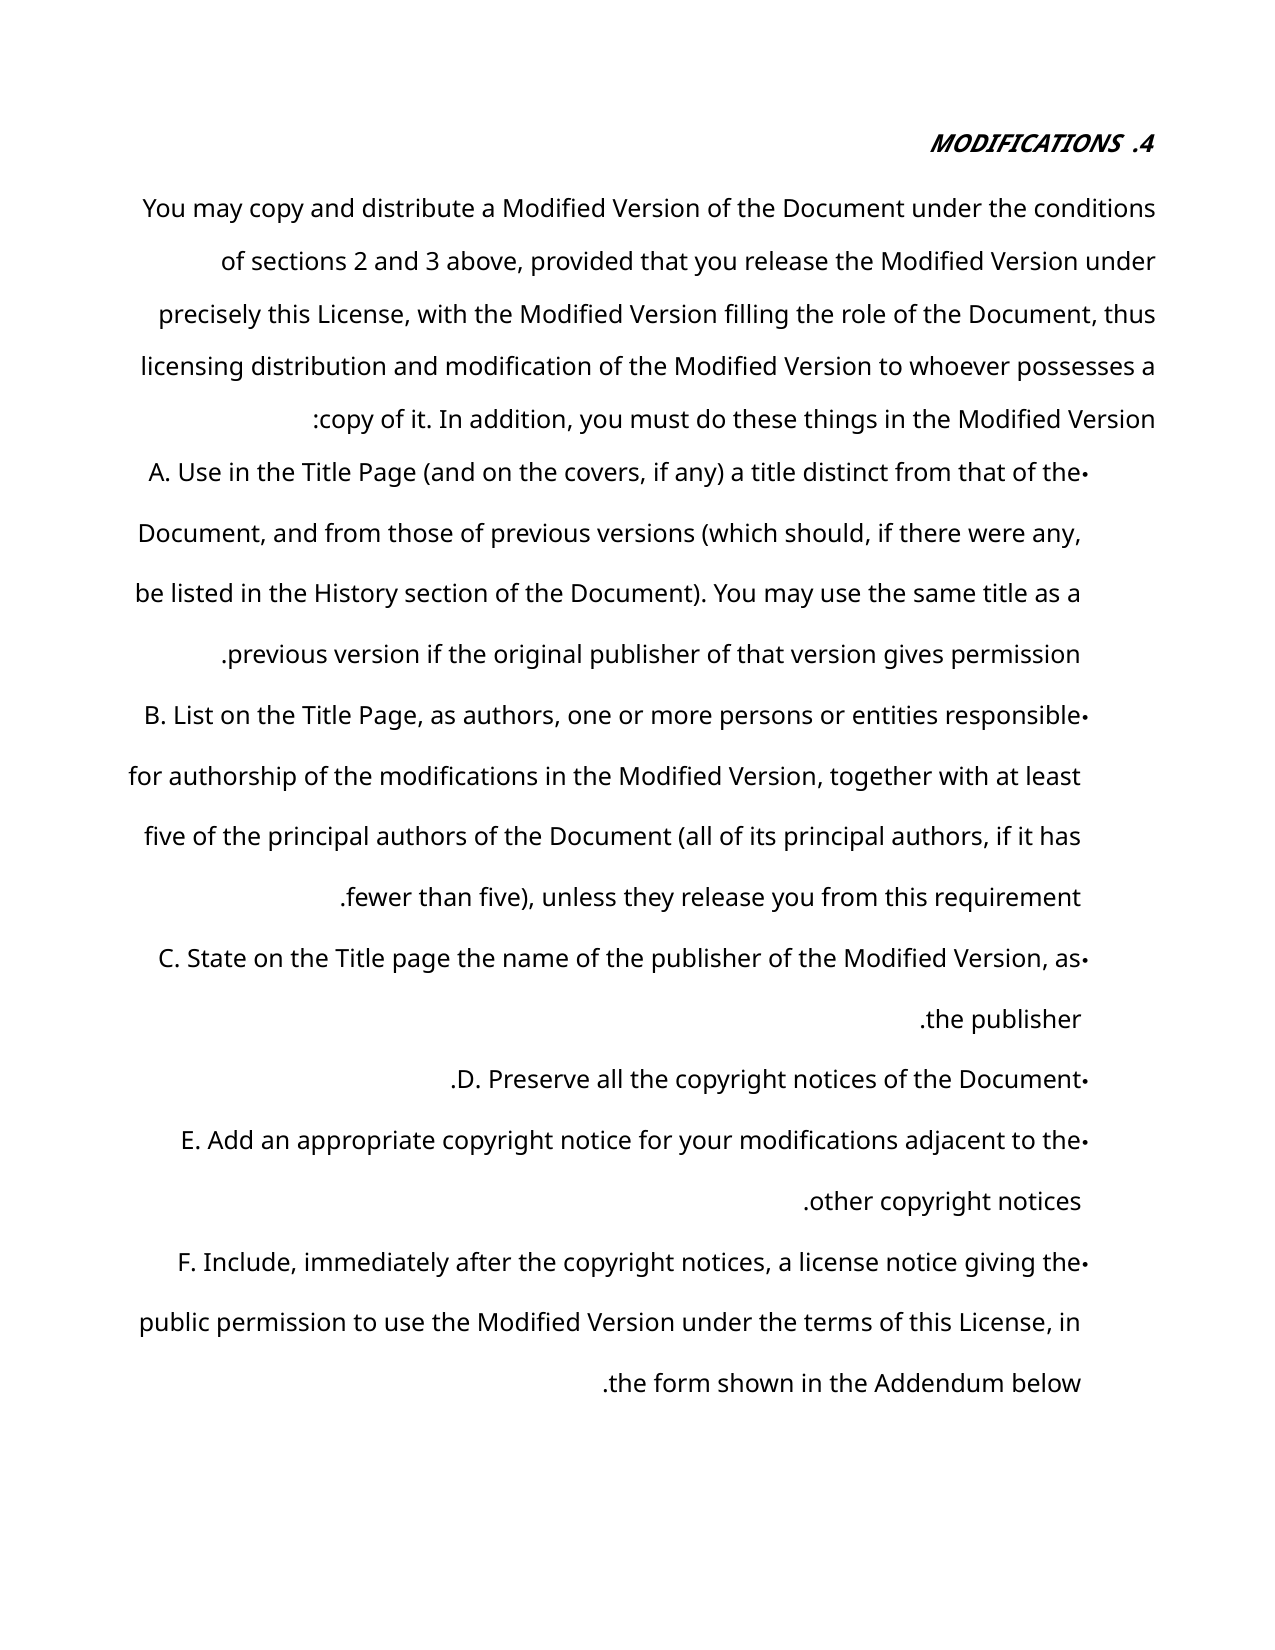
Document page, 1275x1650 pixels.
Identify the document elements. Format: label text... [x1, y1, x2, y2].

list A. Use in the Title Page (and on the covers, if any) a title distinct from that of the Document, and from those of previous versions (which should, if there were any, be listed in the History section of the Document). You may use the same title as a previous version if the original publisher of that version gives permission. [118, 447, 1119, 682]
list C. State on the Title page the name of the publisher of the Modified Version, as the publisher. [118, 933, 1119, 1046]
list E. Add an appropriate copyright notice for your modifications adjacent to the other copyright notices. [118, 1115, 1119, 1229]
list B. List on the Title Page, as authors, one or more persons or entities responsible for authorship of the modifications in the Modified Version, together with at least five of the principal authors of the Document (all of its principal authors, if it has fewer than five), unless they release you from this requirement. [118, 690, 1119, 925]
list D. Preserve all the copyright notices of the Document. [118, 1054, 1119, 1107]
subtitle 4. MODIFICATIONS [118, 118, 1157, 171]
list F. Include, immediately after the copyright notices, a license notice giving the public permission to use the Modified Version under the terms of this License, in the form shown in the Addendum below. [118, 1237, 1119, 1411]
text You may copy and distribute a Modified Version of the Document under the conditions of sections 2 and 3 above, provided that you release the Modified Version under precisely this License, with the Modified Version filling the role of the Document, thus licensing distribution and modification of the Modified Version to whoever possesses a copy of it. In addition, you must do these things in the Modified Version: [118, 183, 1157, 447]
